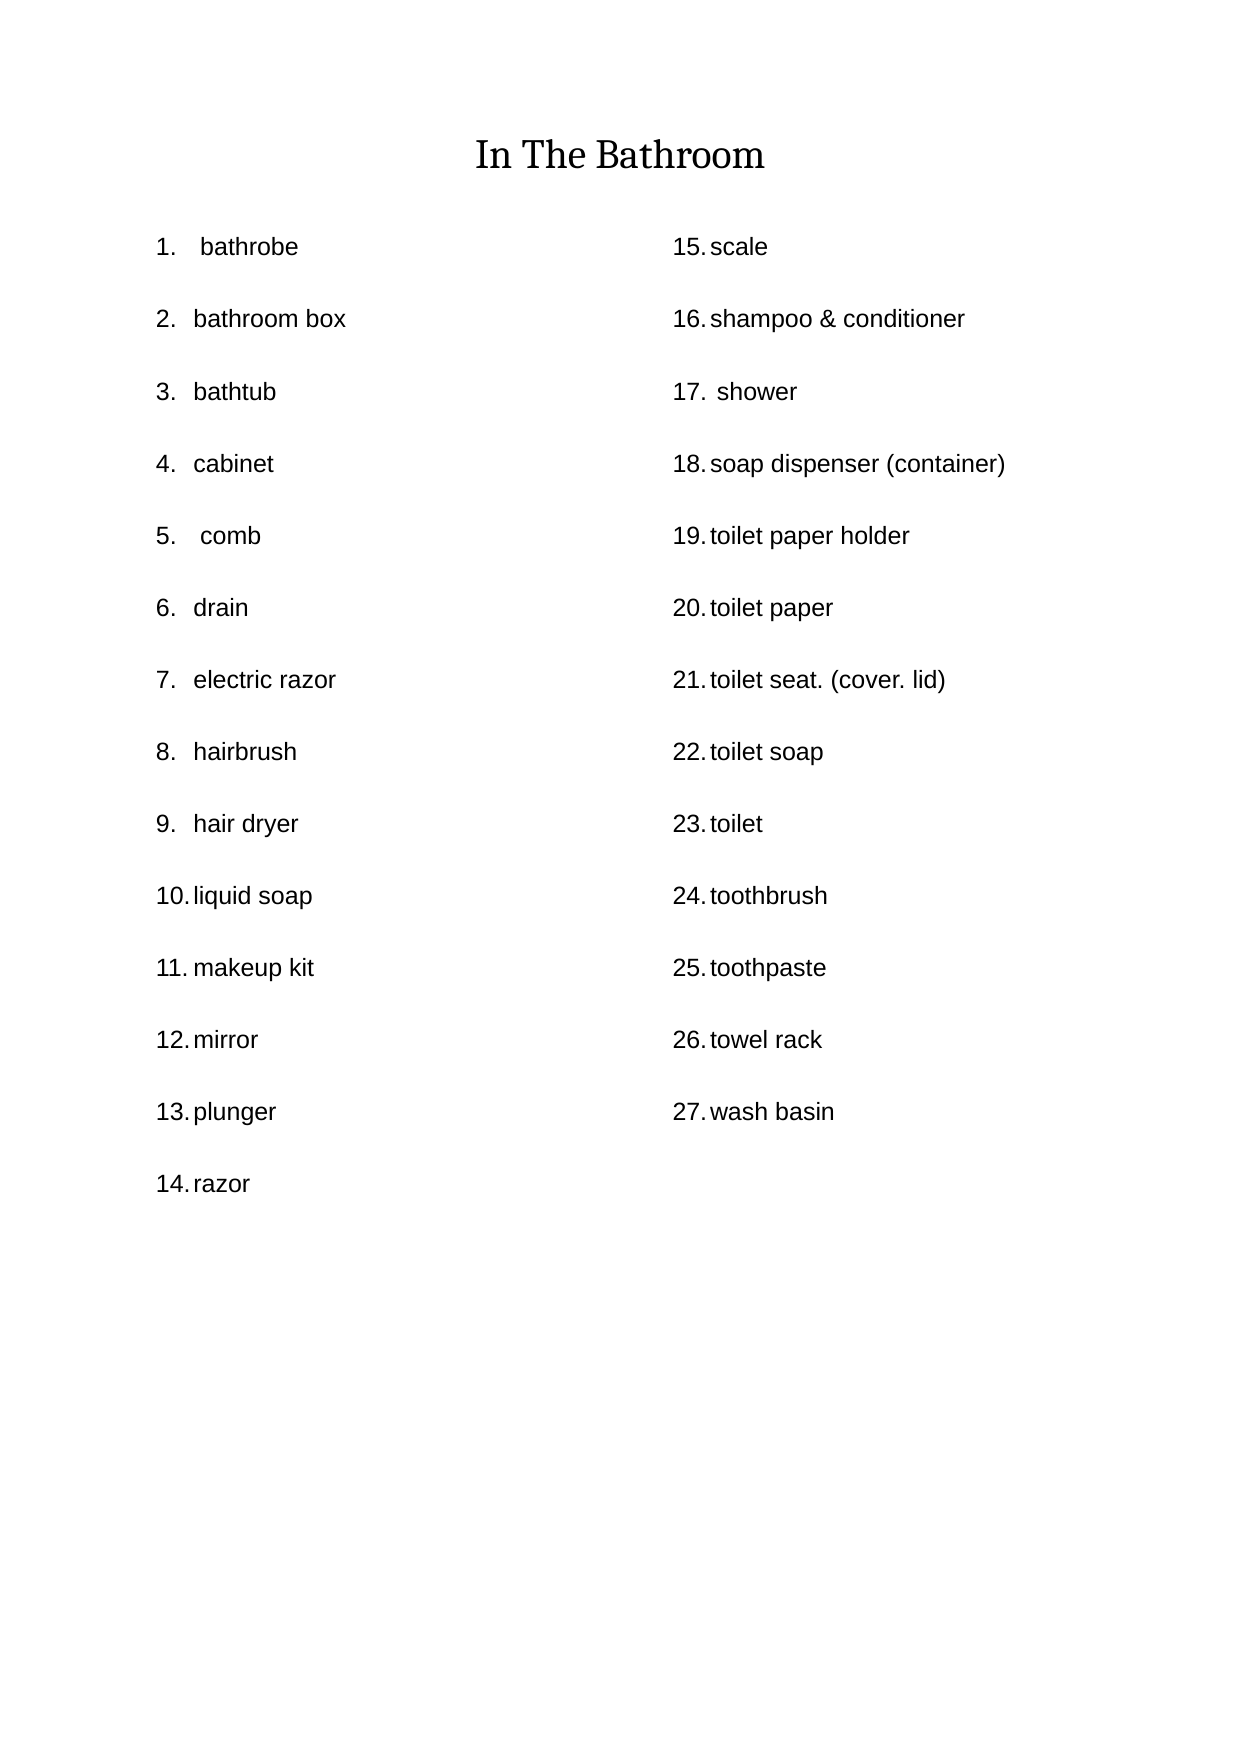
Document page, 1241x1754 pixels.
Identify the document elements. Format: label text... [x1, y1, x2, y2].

list drain [156, 593, 605, 622]
list plunger [156, 1097, 605, 1126]
list wash basin [672, 1097, 1122, 1126]
list mirror [156, 1025, 605, 1054]
list toothpaste [672, 953, 1122, 982]
list toilet [672, 809, 1122, 838]
list liquid soap [156, 881, 605, 910]
list towel rack [672, 1025, 1122, 1054]
list toilet soap [672, 737, 1122, 766]
list hairbrush [156, 737, 605, 766]
list bathroom box [156, 304, 605, 333]
list bathrobe [156, 232, 605, 261]
list soap dispenser (container) [672, 449, 1122, 477]
list cabinet [156, 449, 605, 477]
list shower [672, 377, 1122, 405]
subtitle In The Bathroom [118, 131, 1122, 178]
list makeup kit [156, 953, 605, 982]
list toothbrush [672, 881, 1122, 910]
list hair dryer [156, 809, 605, 838]
list scale [672, 232, 1122, 261]
list toilet paper holder [672, 521, 1122, 549]
list toilet paper [672, 593, 1122, 622]
list bathtub [156, 377, 605, 405]
list razor [156, 1169, 605, 1198]
list shampoo & conditioner [672, 304, 1122, 333]
list toilet seat. (cover. lid) [672, 665, 1122, 694]
list comb [156, 521, 605, 549]
list electric razor [156, 665, 605, 694]
